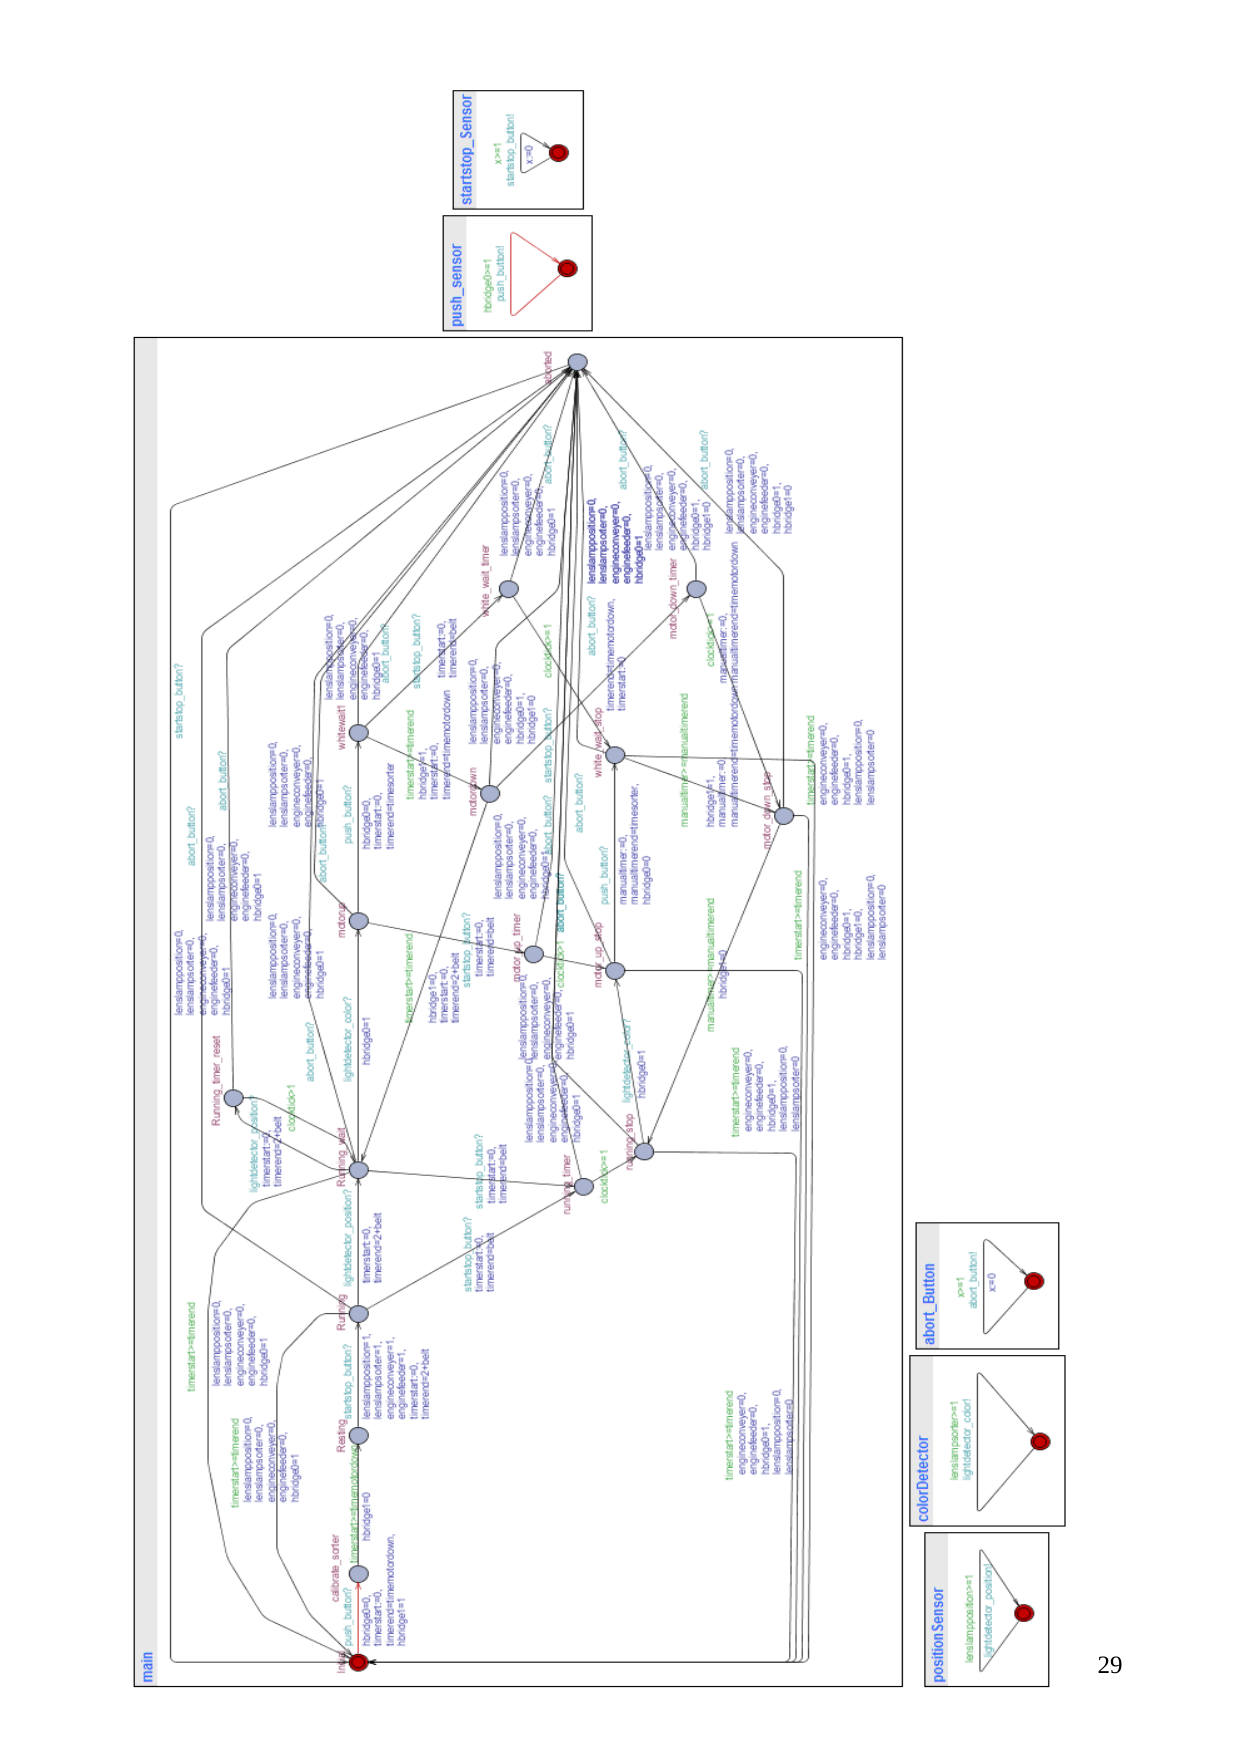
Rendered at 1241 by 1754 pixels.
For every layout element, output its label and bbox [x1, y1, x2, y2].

picture [125, 78, 1082, 1696]
